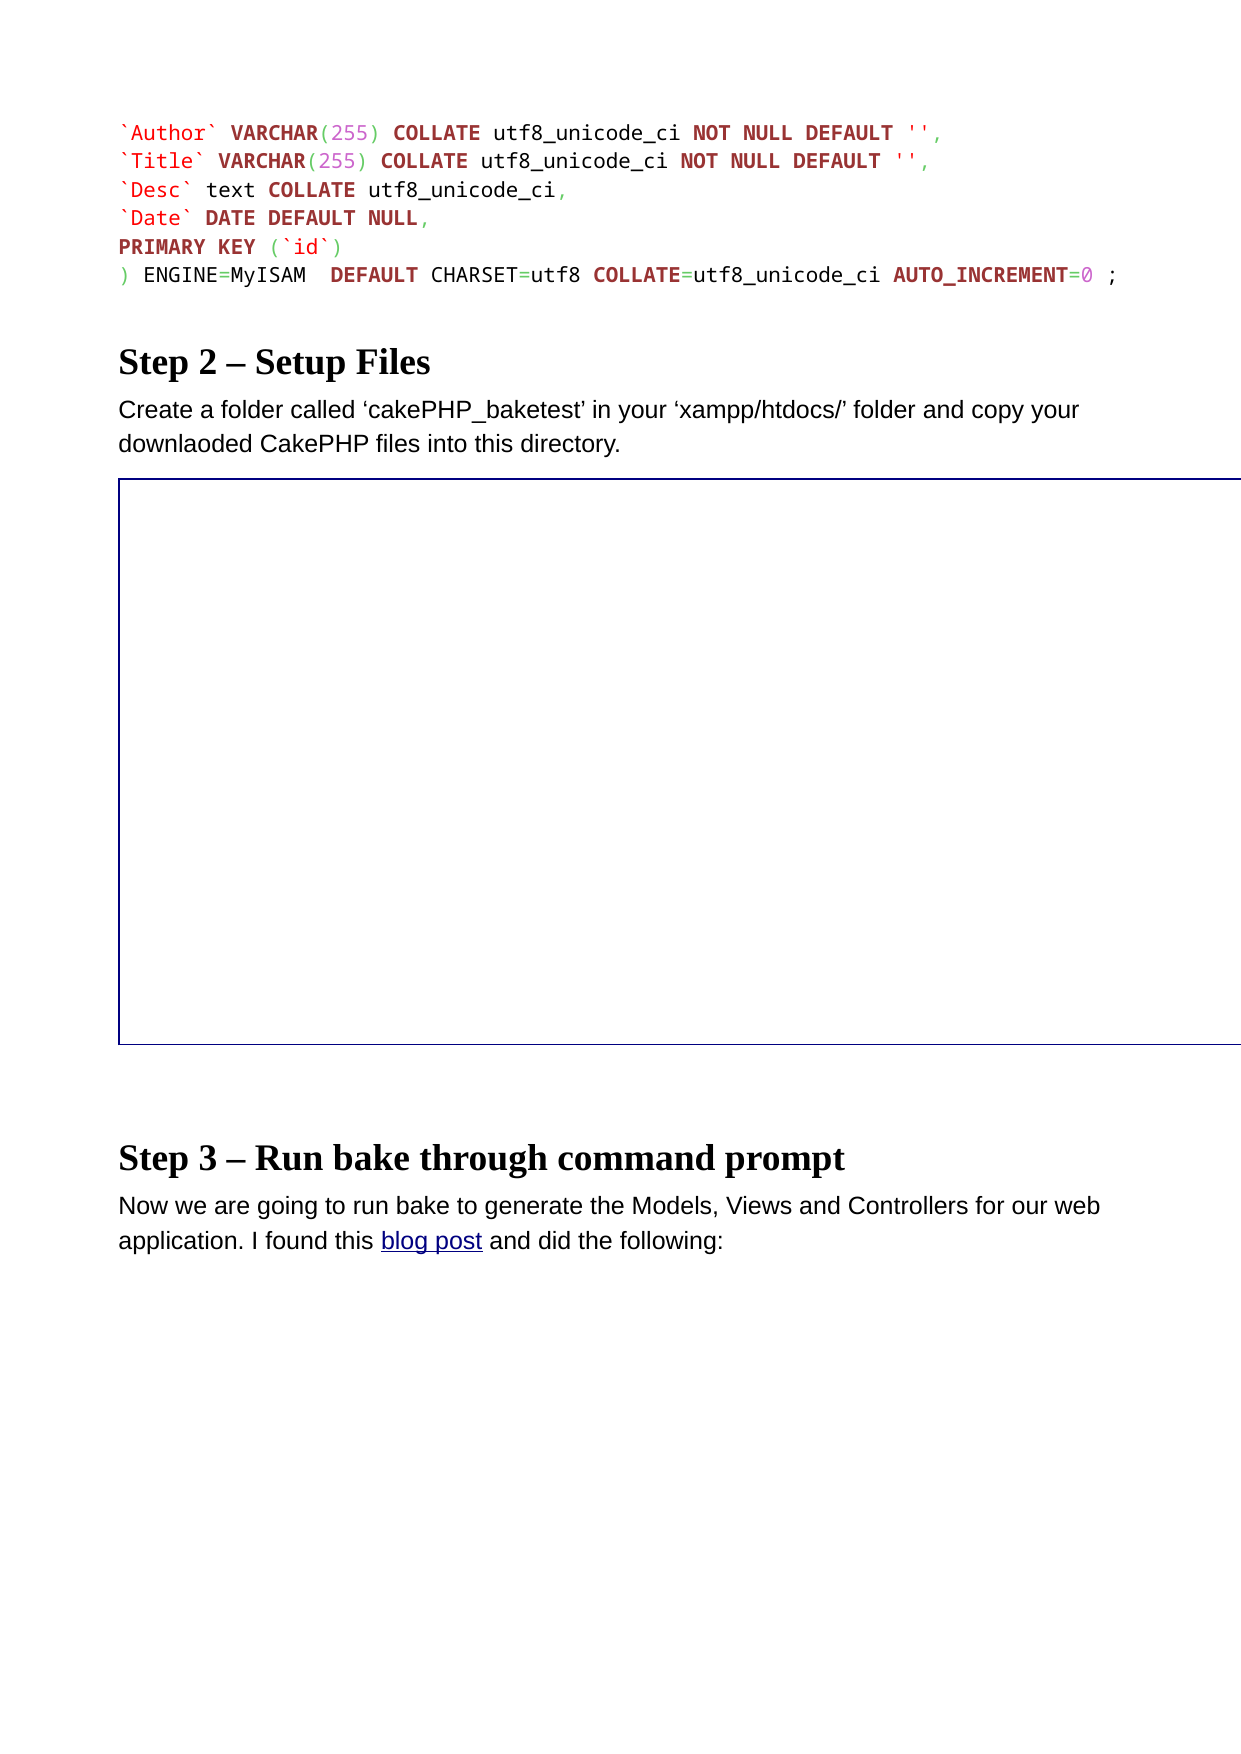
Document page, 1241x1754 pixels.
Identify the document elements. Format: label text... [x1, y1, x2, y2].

text `Author` VARCHAR(255) COLLATE utf8_unicode_ci NOT NULL DEFAULT '', [118, 118, 1122, 147]
text `Date` DATE DEFAULT NULL, [118, 203, 1122, 232]
text PRIMARY KEY (`id`) [118, 232, 1122, 260]
subtitle Step 2 – Setup Files [118, 339, 1122, 382]
text `Title` VARCHAR(255) COLLATE utf8_unicode_ci NOT NULL DEFAULT '', [118, 147, 1122, 175]
text Create a folder called ‘cakePHP_baketest’ in your ‘xampp/htdocs/’ folder and copy your downlaoded CakePHP files into this directory. [118, 395, 1122, 458]
text `Desc` text COLLATE utf8_unicode_ci, [118, 175, 1122, 203]
subtitle Step 3 – Run bake through command prompt [118, 1136, 1122, 1179]
text Now we are going to run bake to generate the Models, Views and Controllers for our web application. I found this blog post and did the following: [118, 1191, 1122, 1254]
text ) ENGINE=MyISAM DEFAULT CHARSET=utf8 COLLATE=utf8_unicode_ci AUTO_INCREMENT=0 ; [118, 260, 1122, 289]
